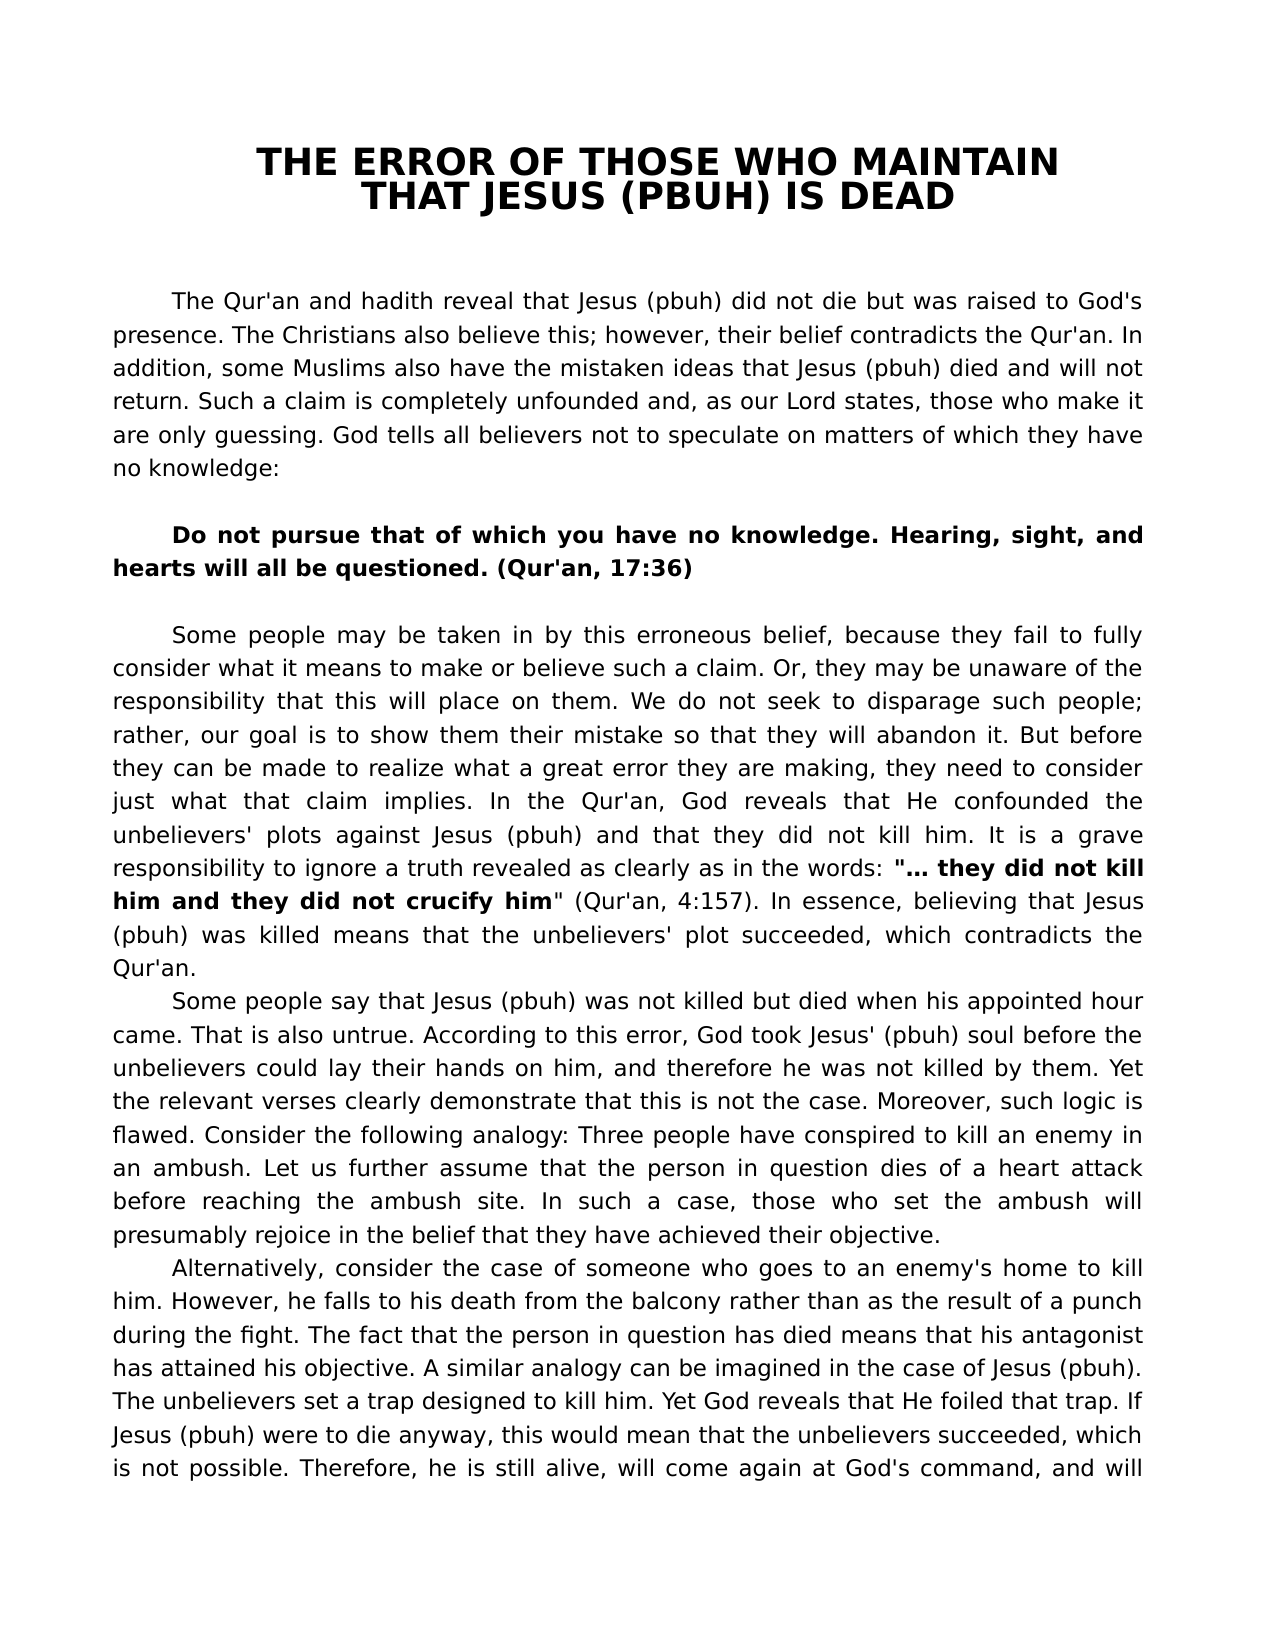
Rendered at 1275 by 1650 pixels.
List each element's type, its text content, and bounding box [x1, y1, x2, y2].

text The Qur'an and hadith reveal that Jesus (pbuh) did not die but was raised to God's presence. The Christians also believe this; however, their belief contradicts the Qur'an. In addition, some Muslims also have the mistaken ideas that Jesus (pbuh) died and will not return. Such a claim is completely unfounded and, as our Lord states, those who make it are only guessing. God tells all believers not to speculate on matters of which they have no knowledge: [112, 283, 1145, 483]
text Do not pursue that of which you have no knowledge. Hearing, sight, and hearts will all be questioned. (Qur'an, 17:36) [112, 516, 1145, 583]
text Some people may be taken in by this erroneous belief, because they fail to fully consider what it means to make or believe such a claim. Or, they may be unaware of the responsibility that this will place on them. We do not seek to disparage such people; rather, our goal is to show them their mistake so that they will abandon it. But before they can be made to realize what a great error they are making, they need to consider just what that claim implies. In the Qur'an, God reveals that He confounded the unbelievers' plots against Jesus (pbuh) and that they did not kill him. It is a grave responsibility to ignore a truth revealed as clearly as in the words: "… they did not kill him and they did not crucify him" (Qur'an, 4:157). In essence, believing that Jesus (pbuh) was killed means that the unbelievers' plot succeeded, which contradicts the Qur'an. [112, 616, 1145, 983]
text Alternatively, consider the case of someone who goes to an enemy's home to kill him. However, he falls to his death from the balcony rather than as the result of a punch during the fight. The fact that the person in question has died means that his antagonist has attained his objective. A similar analogy can be imagined in the case of Jesus (pbuh). The unbelievers set a trap designed to kill him. Yet God reveals that He foiled that trap. If Jesus (pbuh) were to die anyway, this would mean that the unbelievers succeeded, which is not possible. Therefore, he is still alive, will come again at God's command, and will [112, 1250, 1145, 1483]
text THE ERROR OF THOSE WHO MAINTAIN [112, 148, 1145, 182]
text THAT JESUS (PBUH) IS DEAD [112, 182, 485, 216]
text THAT JESUS (PBUH) IS DEAD [487, 182, 1145, 216]
text Some people say that Jesus (pbuh) was not killed but died when his appointed hour came. That is also untrue. According to this error, God took Jesus' (pbuh) soul before the unbelievers could lay their hands on him, and therefore he was not killed by them. Yet the relevant verses clearly demonstrate that this is not the case. Moreover, such logic is flawed. Consider the following analogy: Three people have conspired to kill an enemy in an ambush. Let us further assume that the person in question dies of a heart attack before reaching the ambush site. In such a case, those who set the ambush will presumably rejoice in the belief that they have achieved their objective. [112, 983, 1145, 1250]
